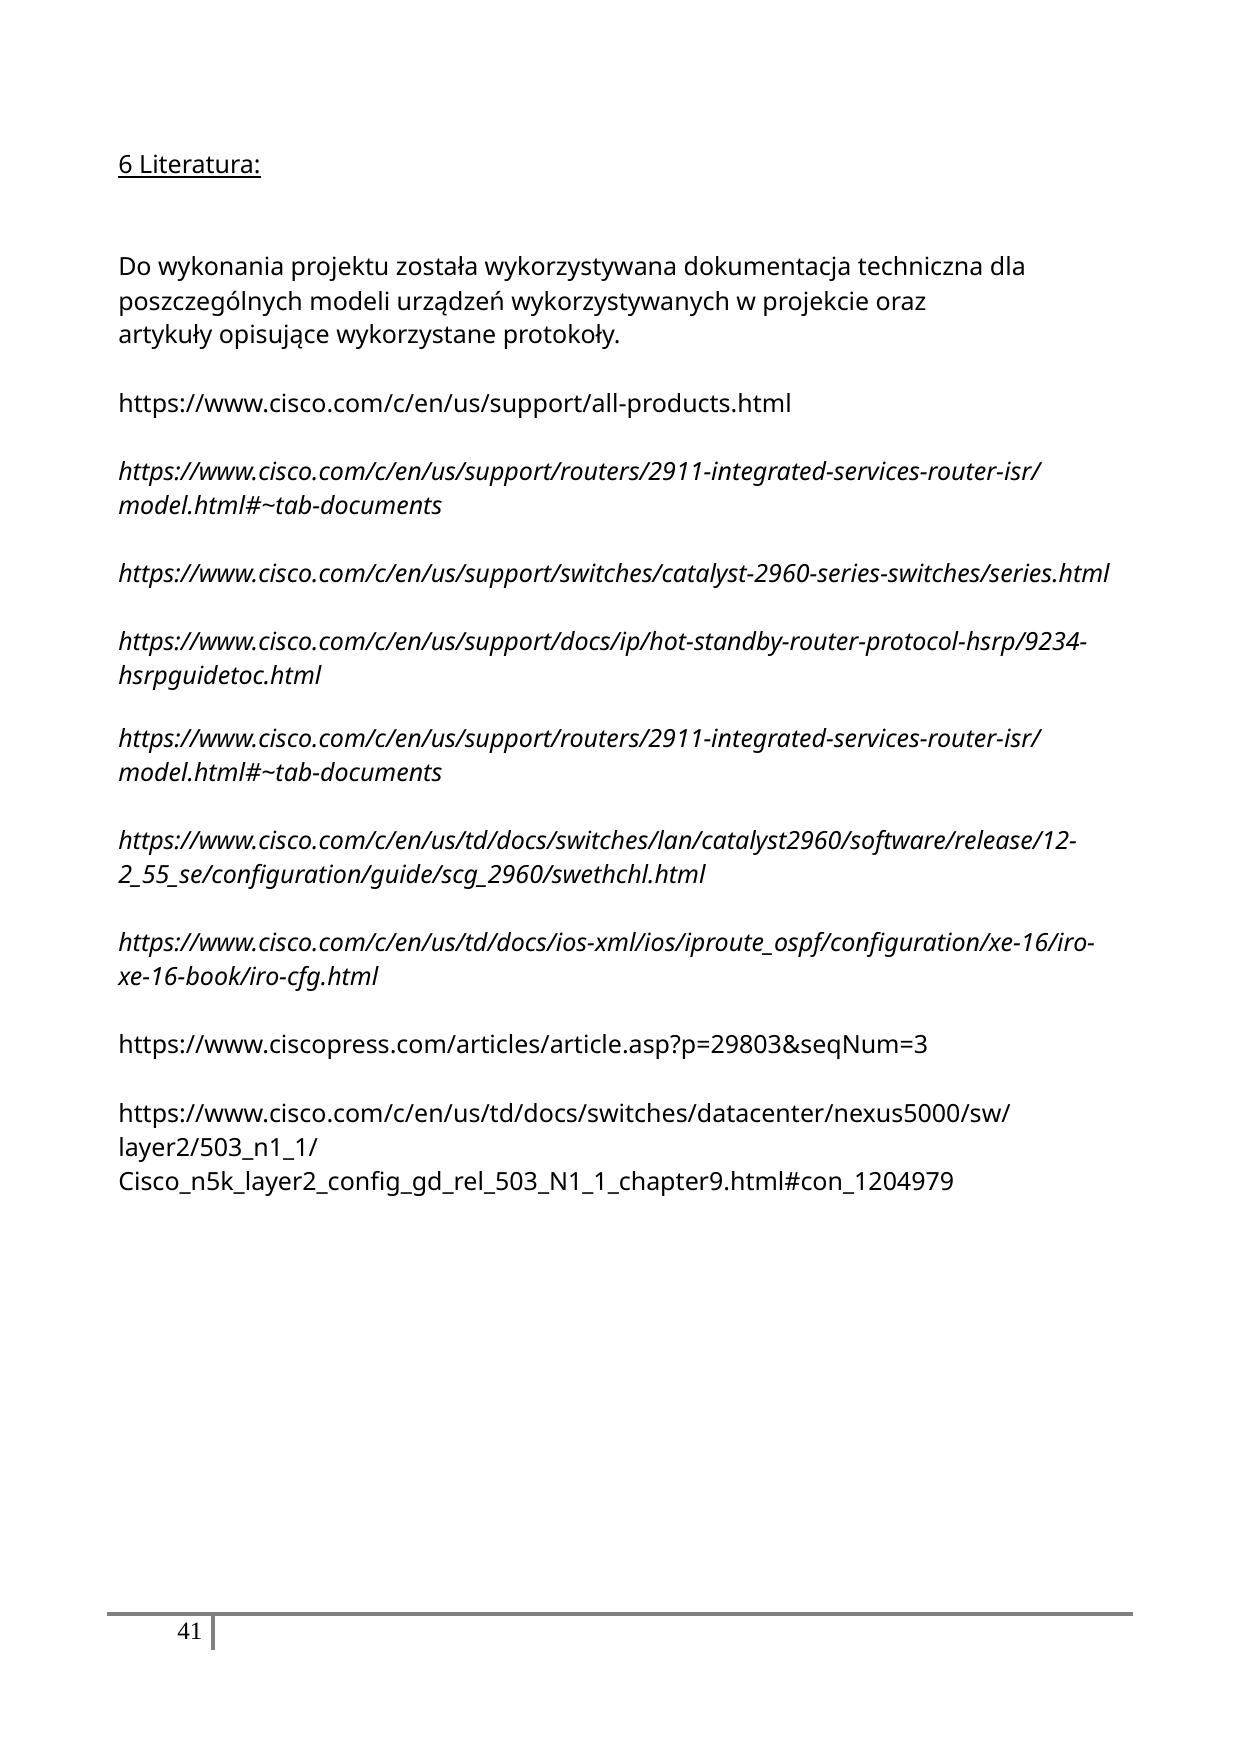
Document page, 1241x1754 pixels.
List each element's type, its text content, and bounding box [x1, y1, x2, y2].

text Do wykonania projektu została wykorzystywana dokumentacja techniczna dla poszczególnych modeli urządzeń wykorzystywanych w projekcie oraz [118, 249, 1122, 317]
text artykuły opisujące wykorzystane protokoły. [118, 317, 1122, 351]
text https://www.cisco.com/c/en/us/td/docs/switches/lan/catalyst2960/software/release/12-2_55_se/configuration/guide/scg_2960/swethchl.html [118, 823, 1122, 891]
text https://www.cisco.com/c/en/us/support/switches/catalyst-2960-series-switches/series.html [118, 556, 1122, 590]
text https://www.cisco.com/c/en/us/support/all-products.html [118, 385, 1122, 419]
text https://www.cisco.com/c/en/us/support/docs/ip/hot-standby-router-protocol-hsrp/9234-hsrpguidetoc.html [118, 624, 1122, 692]
text https://www.cisco.com/c/en/us/support/routers/2911-integrated-services-router-isr/model.html#~tab-documents [118, 721, 1122, 789]
text https://www.ciscopress.com/articles/article.asp?p=29803&seqNum=3 [118, 1027, 1122, 1061]
text 6 Literatura: [118, 147, 1122, 181]
text https://www.cisco.com/c/en/us/support/routers/2911-integrated-services-router-isr/model.html#~tab-documents [118, 453, 1122, 522]
text https://www.cisco.com/c/en/us/td/docs/ios-xml/ios/iproute_ospf/configuration/xe-16/iro-xe-16-book/iro-cfg.html [118, 925, 1122, 993]
text https://www.cisco.com/c/en/us/td/docs/switches/datacenter/nexus5000/sw/layer2/503_n1_1/Cisco_n5k_layer2_config_gd_rel_503_N1_1_chapter9.html#con_1204979 [118, 1095, 1122, 1197]
